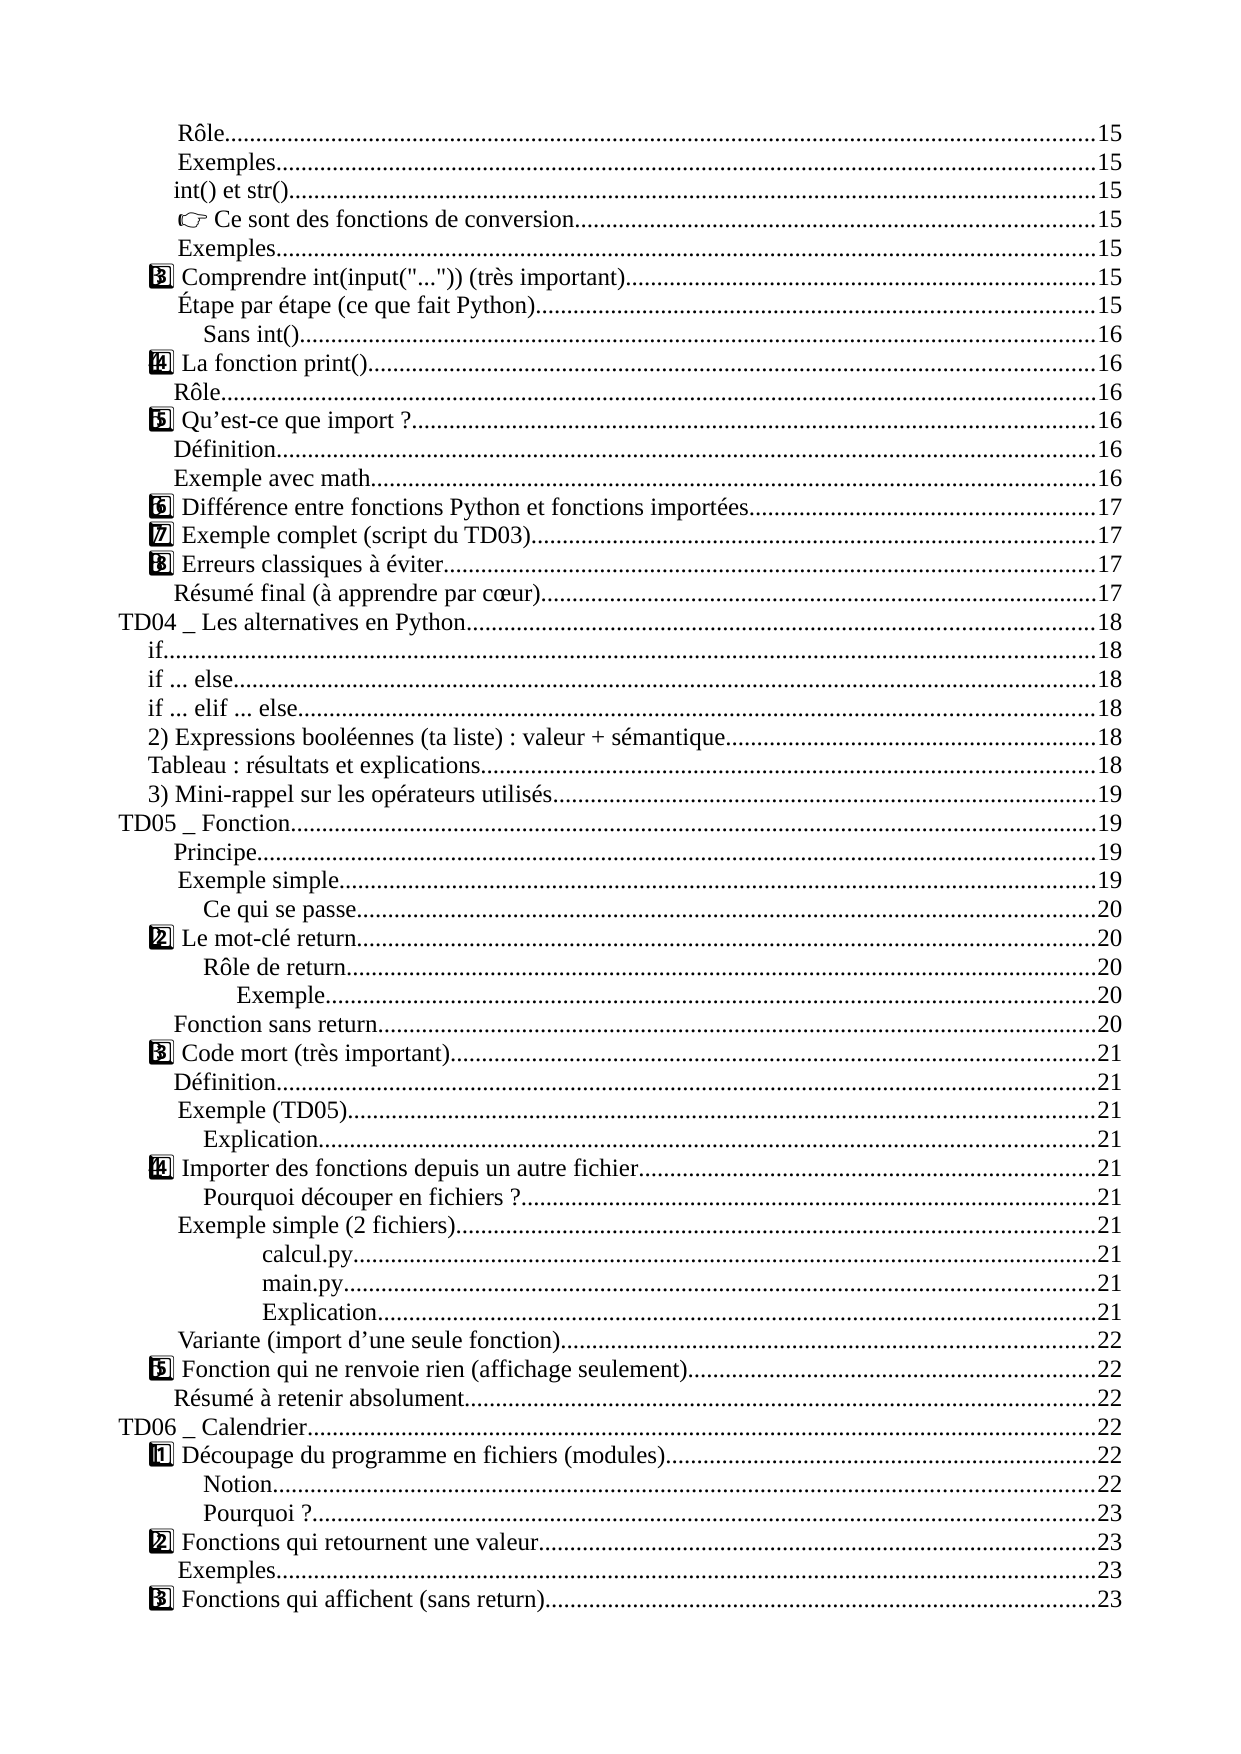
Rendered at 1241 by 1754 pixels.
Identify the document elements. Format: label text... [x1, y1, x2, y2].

text Exemple simple (2 fichiers) 21 [177, 1211, 1122, 1239]
text if ... else 18 [148, 664, 1122, 693]
text 2) Expressions booléennes (ta liste) : valeur + sémantique 18 [148, 722, 1122, 751]
text 🧠 Explication 21 [177, 1124, 1122, 1153]
text ❌ Fonction sans return 20 [148, 1009, 1122, 1038]
text Exemples 23 [177, 1556, 1122, 1584]
text 👉 Ce sont des fonctions de conversion 15 [177, 204, 1122, 233]
text 🔹 Rôle de return 20 [177, 952, 1122, 981]
text Exemples 15 [177, 233, 1122, 262]
text if 18 [148, 636, 1122, 664]
text ❌ Sans int() 16 [177, 319, 1122, 348]
text 2️⃣ Le mot-clé return 20 [148, 923, 1122, 952]
text 2️⃣ Fonctions qui retournent une valeur 23 [148, 1527, 1122, 1556]
text if ... elif ... else 18 [148, 693, 1122, 722]
text 🔹 Exemple avec math 16 [148, 463, 1122, 492]
text 🧠 Pourquoi ? 23 [177, 1498, 1122, 1527]
text 8️⃣ Erreurs classiques à éviter 17 [148, 549, 1122, 578]
text 🔹 Pourquoi découper en fichiers ? 21 [177, 1182, 1122, 1211]
text 3️⃣ Fonctions qui affichent (sans return) 23 [148, 1584, 1122, 1613]
text 4️⃣ Importer des fonctions depuis un autre fichier 21 [148, 1153, 1122, 1182]
text TD05 _ Fonction 19 [118, 808, 1122, 837]
text 5️⃣ Fonction qui ne renvoie rien (affichage seulement) 22 [148, 1354, 1122, 1383]
text 🧠 Ce qui se passe 20 [177, 894, 1122, 923]
text 📁 main.py 21 [236, 1268, 1122, 1297]
text Exemple (TD05) 21 [177, 1096, 1122, 1124]
text Exemple 20 [236, 981, 1122, 1009]
text 📁 calcul.py 21 [236, 1239, 1122, 1268]
text TD06 _ Calendrier 22 [118, 1412, 1122, 1441]
text TD04 _ Les alternatives en Python 18 [118, 607, 1122, 636]
text 4️⃣ La fonction print() 16 [148, 348, 1122, 377]
text Variante (import d’une seule fonction) 22 [177, 1326, 1122, 1354]
text Exemples 15 [177, 147, 1122, 176]
text 🔹 int() et str() 15 [148, 176, 1122, 204]
text 🔹 Principe 19 [148, 837, 1122, 866]
text 3) Mini-rappel sur les opérateurs utilisés 19 [148, 779, 1122, 808]
text 1️⃣ Découpage du programme en fichiers (modules) 22 [148, 1441, 1122, 1469]
text 🧠 Résumé à retenir absolument 22 [148, 1383, 1122, 1412]
text 7️⃣ Exemple complet (script du TD03) 17 [148, 521, 1122, 549]
text 5️⃣ Qu’est-ce que import ? 16 [148, 406, 1122, 434]
text 🔹 Définition 21 [148, 1067, 1122, 1096]
text 6️⃣ Différence entre fonctions Python et fonctions importées 17 [148, 492, 1122, 521]
text Exemple simple 19 [177, 866, 1122, 894]
text 🔹 Définition 16 [148, 434, 1122, 463]
text 3️⃣ Comprendre int(input("...")) (très important) 15 [148, 262, 1122, 291]
text Tableau : résultats et explications 18 [148, 751, 1122, 779]
text 🔹 Rôle 16 [148, 377, 1122, 406]
text 3️⃣ Code mort (très important) 21 [148, 1038, 1122, 1067]
text 🔹 Notion 22 [177, 1469, 1122, 1498]
text Rôle 15 [177, 118, 1122, 147]
text Étape par étape (ce que fait Python) 15 [177, 291, 1122, 319]
text 🧠 Résumé final (à apprendre par cœur) 17 [148, 578, 1122, 607]
text 🧠 Explication 21 [236, 1297, 1122, 1326]
